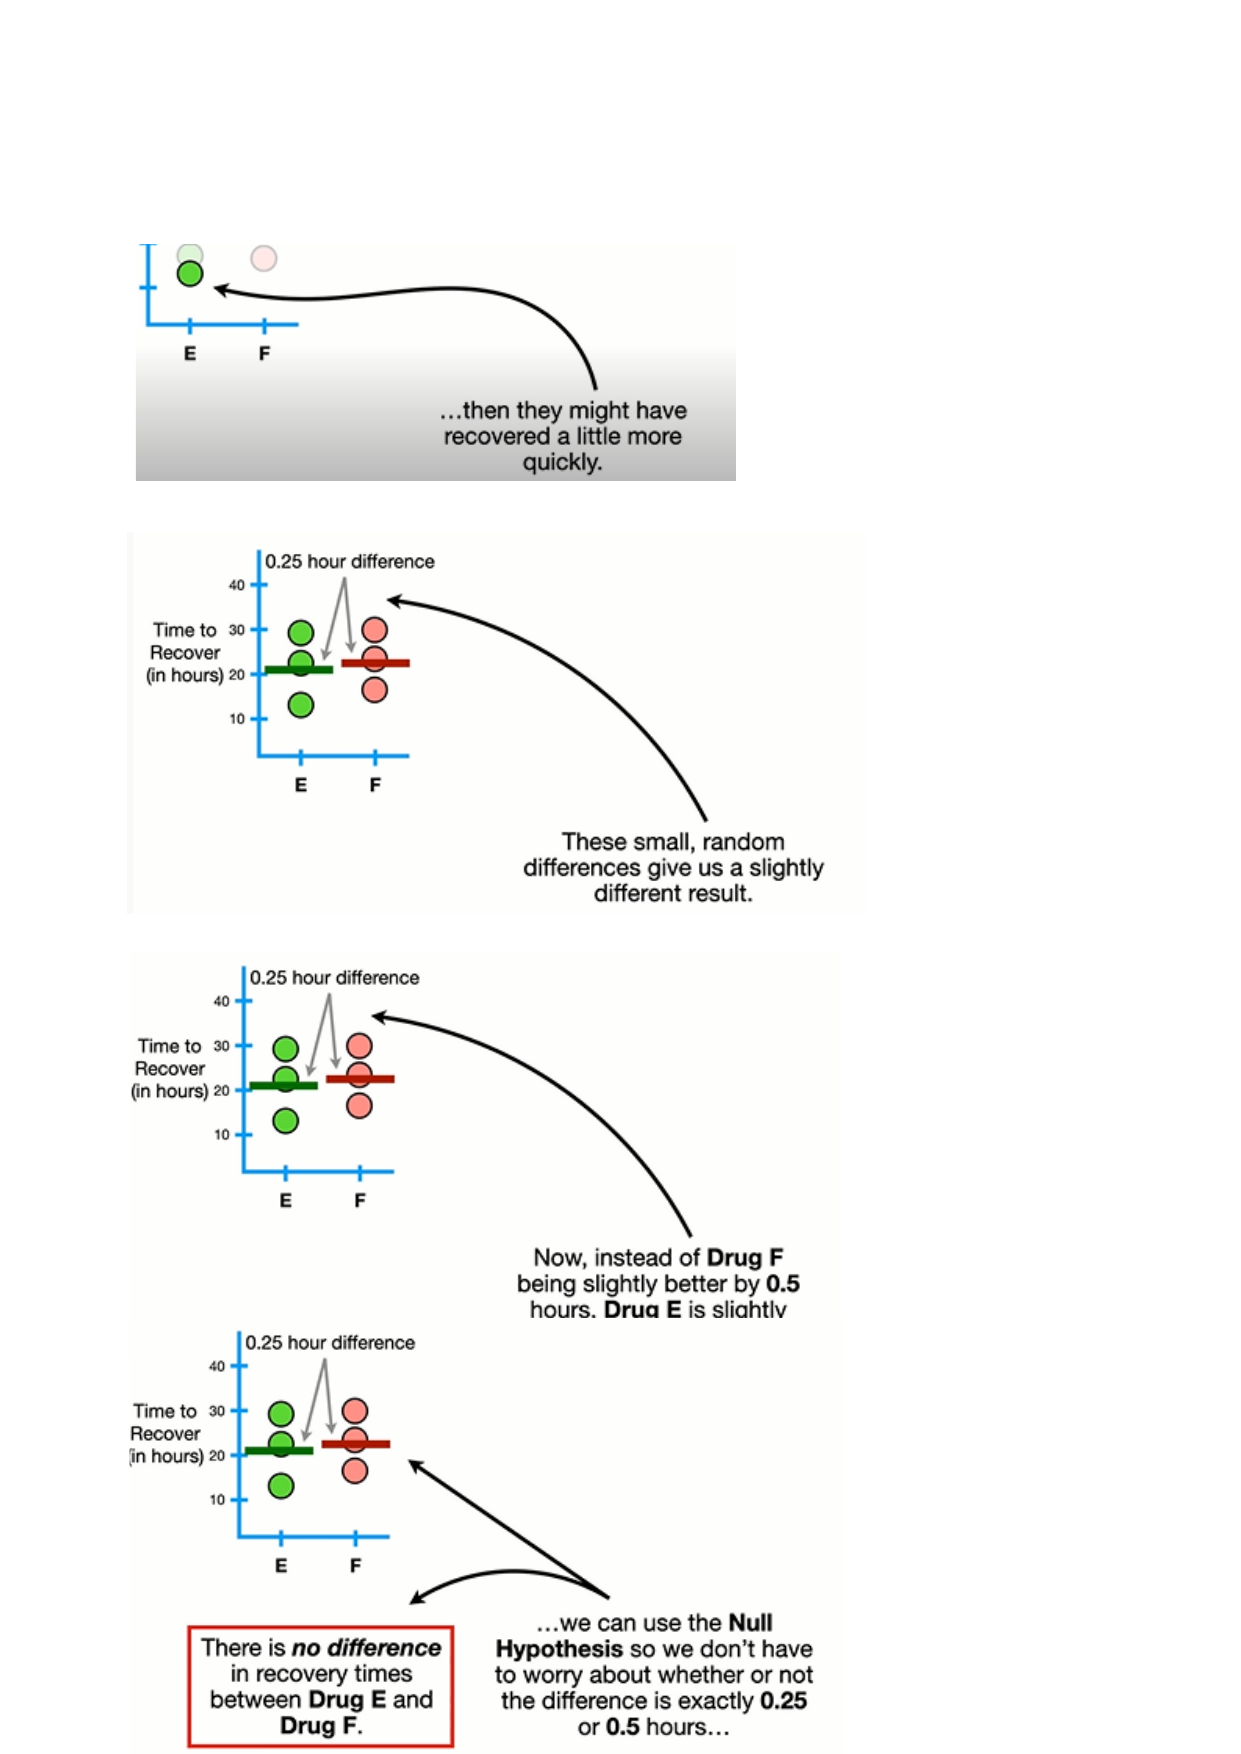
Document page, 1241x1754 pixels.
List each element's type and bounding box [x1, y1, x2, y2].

picture [129, 952, 846, 1754]
picture [135, 244, 736, 481]
picture [127, 532, 870, 914]
